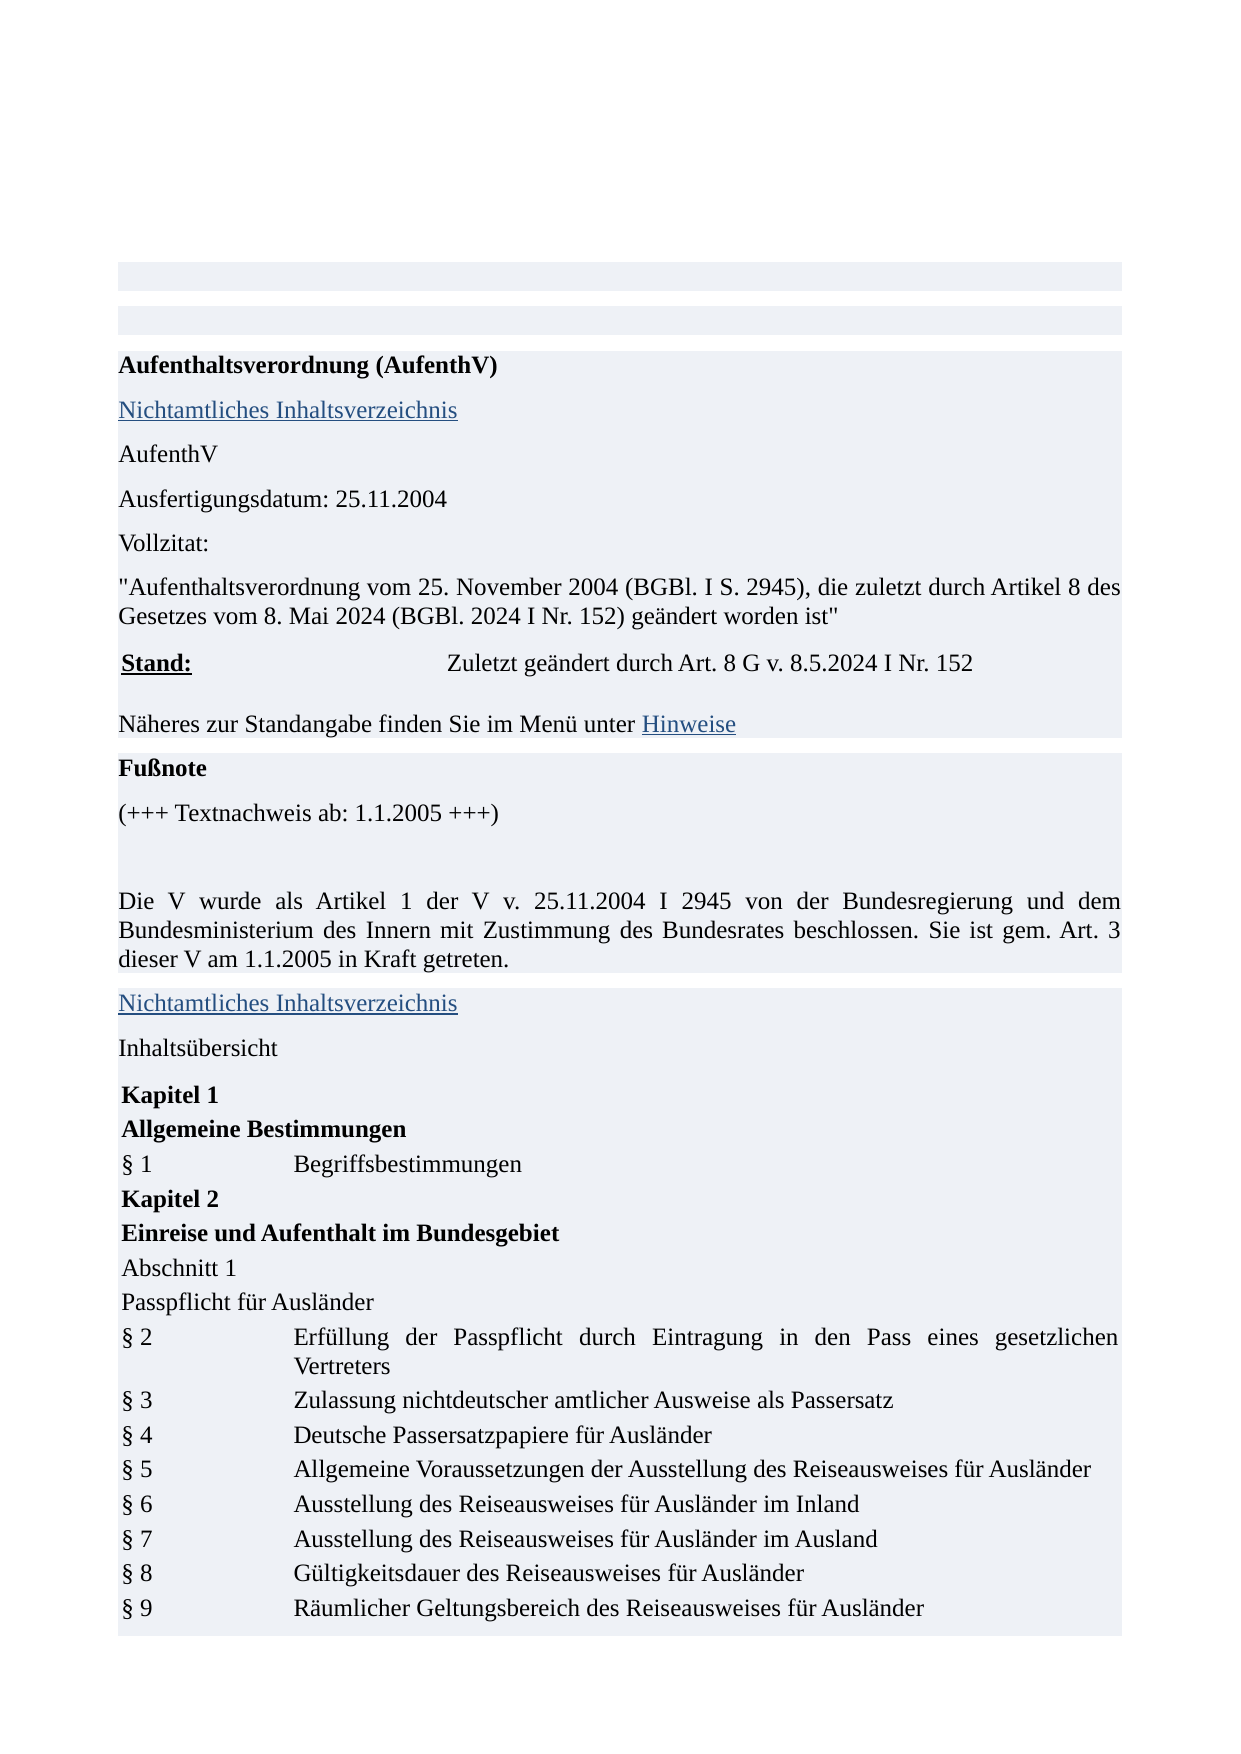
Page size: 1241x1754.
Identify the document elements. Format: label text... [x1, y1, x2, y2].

text Die V wurde als Artikel 1 der V v. 25.11.2004 I 2945 von der Bundesregierung und dem Bundesministerium des Innern mit Zustimmung des Bundesrates beschlossen. Sie ist gem. Art. 3 dieser V am 1.1.2005 in Kraft getreten. [118, 886, 1122, 973]
table_cell § 9 [118, 1590, 290, 1624]
text "Aufenthaltsverordnung vom 25. November 2004 (BGBl. I S. 2945), die zuletzt durch Artikel 8 des Gesetzes vom 8. Mai 2024 (BGBl. 2024 I Nr. 152) geändert worden ist" [118, 572, 1122, 630]
table_header Stand: [118, 646, 444, 680]
table_header Kapitel 1 [118, 1077, 1122, 1112]
table_cell § 4 [118, 1417, 290, 1452]
table_cell Kapitel 2 [118, 1181, 1122, 1215]
table_cell Begriffsbestimmungen [290, 1146, 1122, 1181]
text Vollzitat: [118, 528, 1122, 557]
table_cell § 1 [118, 1146, 290, 1181]
table_header Zuletzt geändert durch Art. 8 G v. 8.5.2024 I Nr. 152 [444, 646, 1122, 680]
table_cell § 5 [118, 1452, 290, 1486]
table_cell § 2 [118, 1319, 290, 1382]
table_cell § 8 [118, 1555, 290, 1590]
table_cell Ausstellung des Reiseausweises für Ausländer im Inland [290, 1486, 1122, 1521]
table_cell Deutsche Passersatzpapiere für Ausländer [290, 1417, 1122, 1452]
table_cell Gültigkeitsdauer des Reiseausweises für Ausländer [290, 1555, 1122, 1590]
table_cell Allgemeine Voraussetzungen der Ausstellung des Reiseausweises für Ausländer [290, 1452, 1122, 1486]
table_cell Räumlicher Geltungsbereich des Reiseausweises für Ausländer [290, 1590, 1122, 1624]
text Nichtamtliches Inhaltsverzeichnis [118, 988, 1122, 1017]
subtitle Aufenthaltsverordnung (AufenthV) [118, 351, 1122, 379]
table_cell Einreise und Aufenthalt im Bundesgebiet [118, 1215, 1122, 1250]
table_cell § 6 [118, 1486, 290, 1521]
table_cell Passpflicht für Ausländer [118, 1285, 1122, 1319]
table_cell § 7 [118, 1521, 290, 1555]
table_cell Ausstellung des Reiseausweises für Ausländer im Ausland [290, 1521, 1122, 1555]
table_cell Zulassung nichtdeutscher amtlicher Ausweise als Passersatz [290, 1383, 1122, 1417]
text Näheres zur Standangabe finden Sie im Menü unter Hinweise [118, 680, 1122, 738]
text Nichtamtliches Inhaltsverzeichnis [118, 395, 1122, 424]
subtitle Inhaltsübersicht [118, 1033, 1122, 1061]
table_cell Allgemeine Bestimmungen [118, 1112, 1122, 1146]
text (+++ Textnachweis ab: 1.1.2005 +++) [118, 798, 1122, 826]
text AufenthV [118, 439, 1122, 468]
table_cell Erfüllung der Passpflicht durch Eintragung in den Pass eines gesetzlichen Vertreters [290, 1319, 1122, 1382]
table_cell Abschnitt 1 [118, 1250, 1122, 1284]
subtitle Fußnote [118, 753, 1122, 782]
table_cell § 3 [118, 1383, 290, 1417]
text Ausfertigungsdatum: 25.11.2004 [118, 484, 1122, 512]
